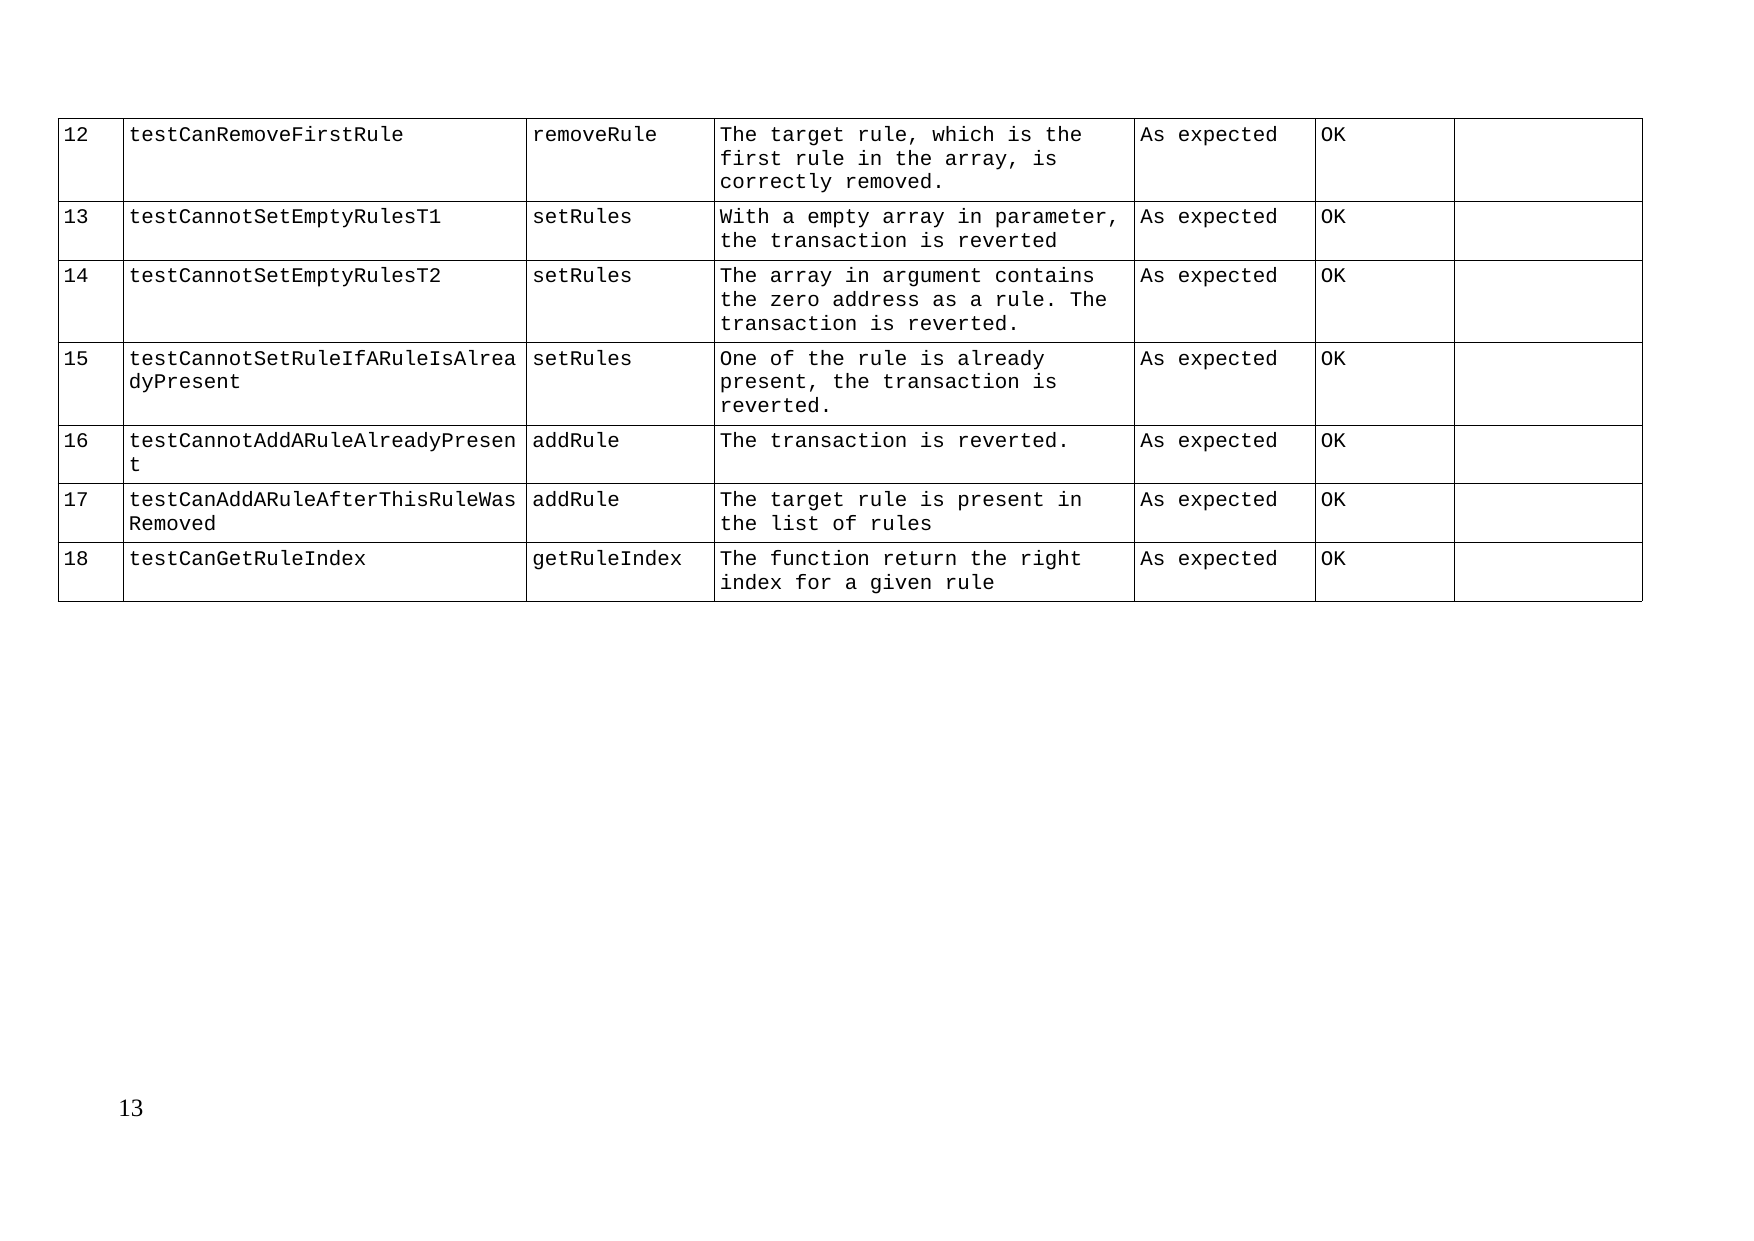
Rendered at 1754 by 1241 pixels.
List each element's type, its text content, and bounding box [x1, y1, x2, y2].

table_cell OK [1316, 426, 1454, 483]
table_cell testCanRemoveFirstRule [124, 119, 526, 201]
table_cell setRules [527, 343, 714, 424]
table_cell addRule [527, 484, 714, 542]
table_cell 12 [59, 119, 123, 201]
table_cell The array in argument contains the zero address as a rule. The transaction is reverted. [715, 261, 1134, 342]
table_cell As expected [1135, 343, 1315, 424]
table_cell The function return the right index for a given rule [715, 543, 1134, 601]
table_cell removeRule [527, 119, 714, 201]
table_cell One of the rule is already present, the transaction is reverted. [715, 343, 1134, 424]
table_cell 13 [59, 202, 123, 259]
table_cell 17 [59, 484, 123, 542]
table_cell OK [1316, 261, 1454, 342]
table_cell 16 [59, 426, 123, 483]
table_cell [1455, 343, 1642, 424]
table_cell getRuleIndex [527, 543, 714, 601]
table_cell testCanGetRuleIndex [124, 543, 526, 601]
table_cell OK [1316, 119, 1454, 201]
table_cell As expected [1135, 119, 1315, 201]
table_cell 15 [59, 343, 123, 424]
table_cell With a empty array in parameter, the transaction is reverted [715, 202, 1134, 259]
table_cell [1455, 261, 1642, 342]
table_cell The target rule, which is the first rule in the array, is correctly removed. [715, 119, 1134, 201]
table_cell As expected [1135, 484, 1315, 542]
table_cell OK [1316, 543, 1454, 601]
table_cell OK [1316, 202, 1454, 259]
table_cell [1455, 543, 1642, 601]
table_cell OK [1316, 343, 1454, 424]
table_cell setRules [527, 261, 714, 342]
table_cell [1455, 484, 1642, 542]
table_cell setRules [527, 202, 714, 259]
table_cell testCannotSetEmptyRulesT1 [124, 202, 526, 259]
table_cell As expected [1135, 543, 1315, 601]
table_cell testCannotSetRuleIfARuleIsAlreadyPresent [124, 343, 526, 424]
table_cell 18 [59, 543, 123, 601]
table_cell As expected [1135, 202, 1315, 259]
table_cell [1455, 202, 1642, 259]
table_cell As expected [1135, 261, 1315, 342]
table_cell testCanAddARuleAfterThisRuleWasRemoved [124, 484, 526, 542]
table_cell testCannotSetEmptyRulesT2 [124, 261, 526, 342]
table_cell OK [1316, 484, 1454, 542]
table_cell testCannotAddARuleAlreadyPresent [124, 426, 526, 483]
table_cell [1455, 119, 1642, 201]
table_cell addRule [527, 426, 714, 483]
table_cell [1455, 426, 1642, 483]
table_cell 14 [59, 261, 123, 342]
table_cell The target rule is present in the list of rules [715, 484, 1134, 542]
table_cell As expected [1135, 426, 1315, 483]
table_cell The transaction is reverted. [715, 426, 1134, 483]
